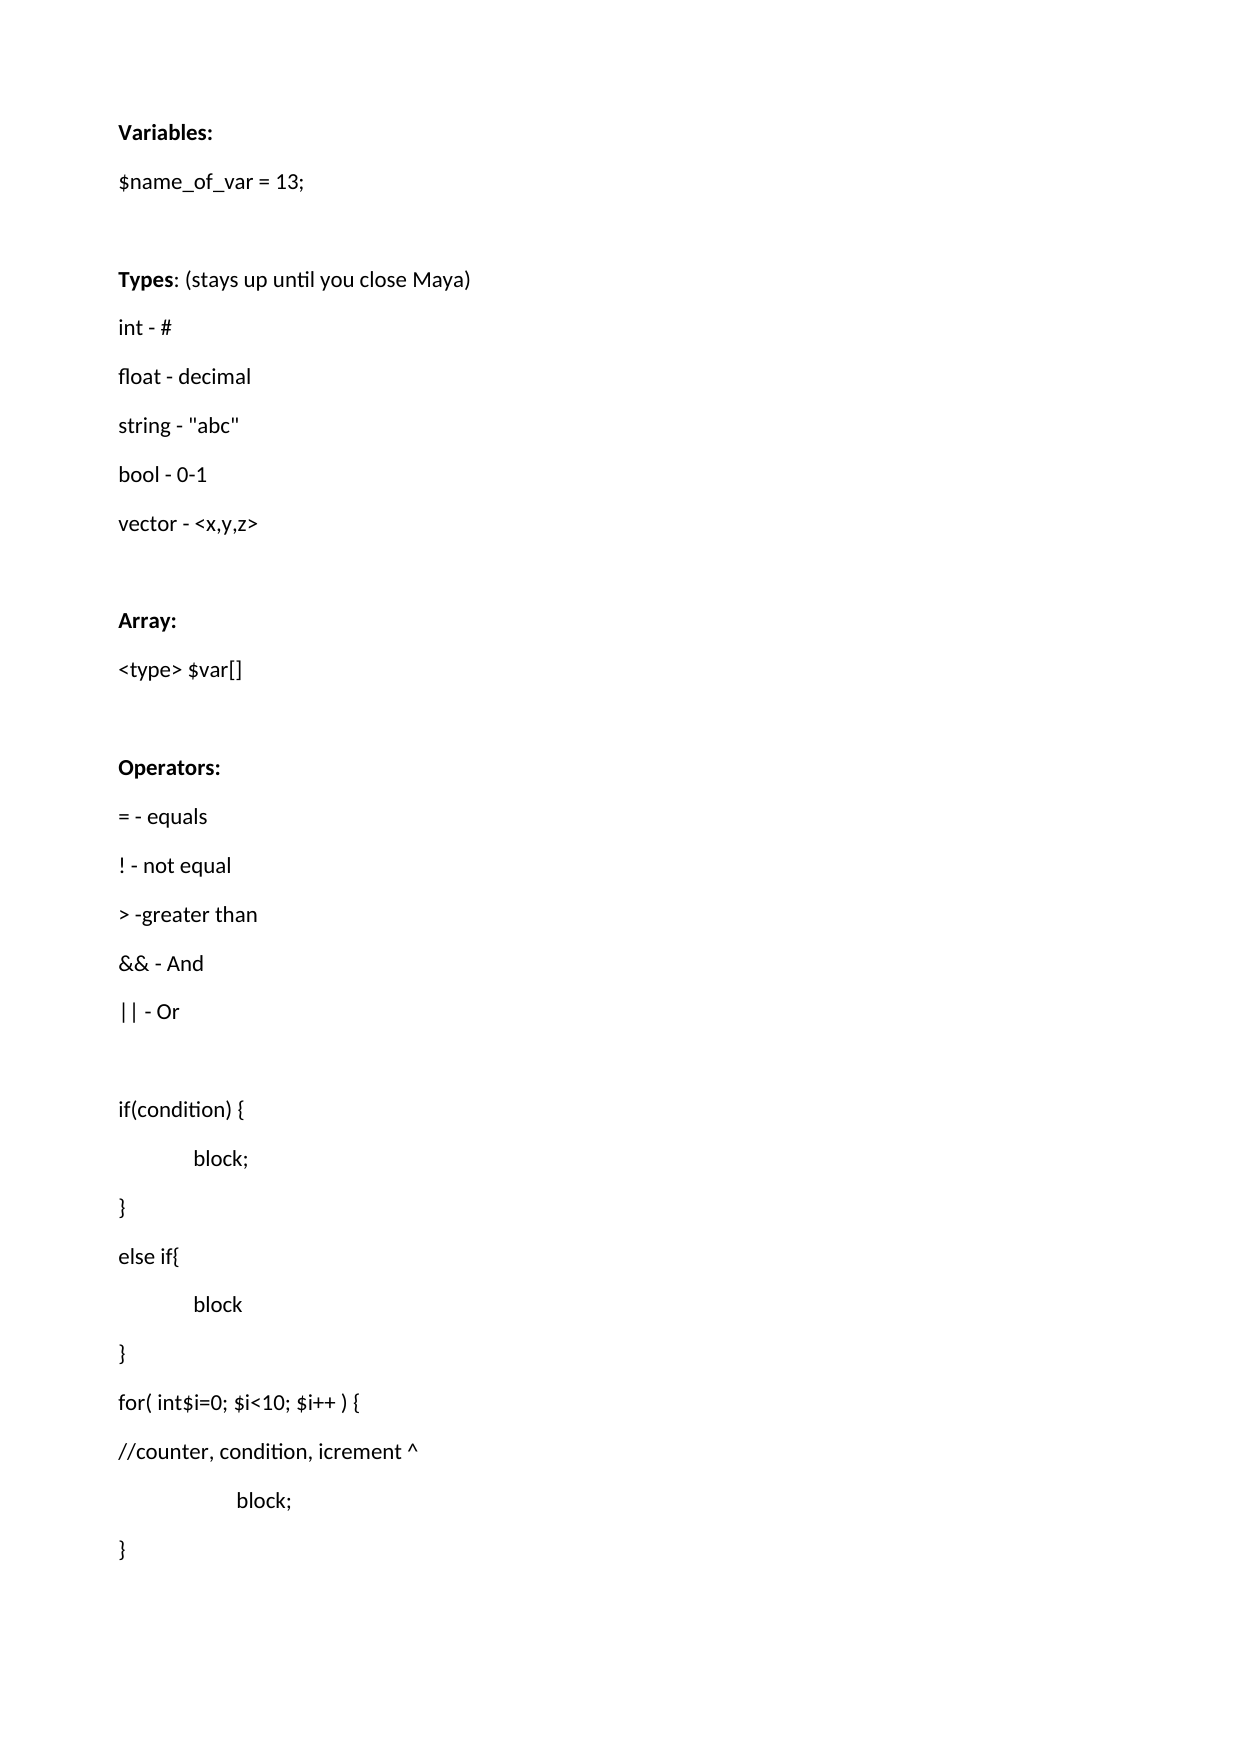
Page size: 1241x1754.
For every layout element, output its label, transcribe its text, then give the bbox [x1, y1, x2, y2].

text else if{ [118, 1242, 1122, 1270]
text $name_of_var = 13; [118, 167, 1122, 195]
text string - "abc" [118, 411, 1122, 439]
text ! - not equal [118, 851, 1122, 879]
text block [193, 1291, 1122, 1319]
text bool - 0-1 [118, 460, 1122, 488]
text block; [118, 1486, 1122, 1514]
text block; [193, 1144, 1122, 1172]
text > -greater than [118, 900, 1122, 928]
text int - # [118, 313, 1122, 342]
text Array: [118, 607, 1122, 635]
text vector - <x,y,z> [118, 509, 1122, 537]
text for( int$i=0; $i<10; $i++ ) { [118, 1388, 1122, 1416]
text <type> $var[] [118, 656, 1122, 683]
text || - Or [118, 997, 1122, 1026]
text Variables: [118, 118, 1122, 146]
text //counter, condition, icrement ^ [118, 1437, 1122, 1465]
text if(condition) { [118, 1095, 1122, 1123]
text } [118, 1193, 1122, 1221]
text } [118, 1535, 1122, 1563]
text = - equals [118, 802, 1122, 830]
text Operators: [118, 753, 1122, 781]
text Types: (stays up until you close Maya) [118, 265, 1122, 293]
text } [118, 1339, 1122, 1367]
text float - decimal [118, 362, 1122, 390]
text && - And [118, 949, 1122, 977]
